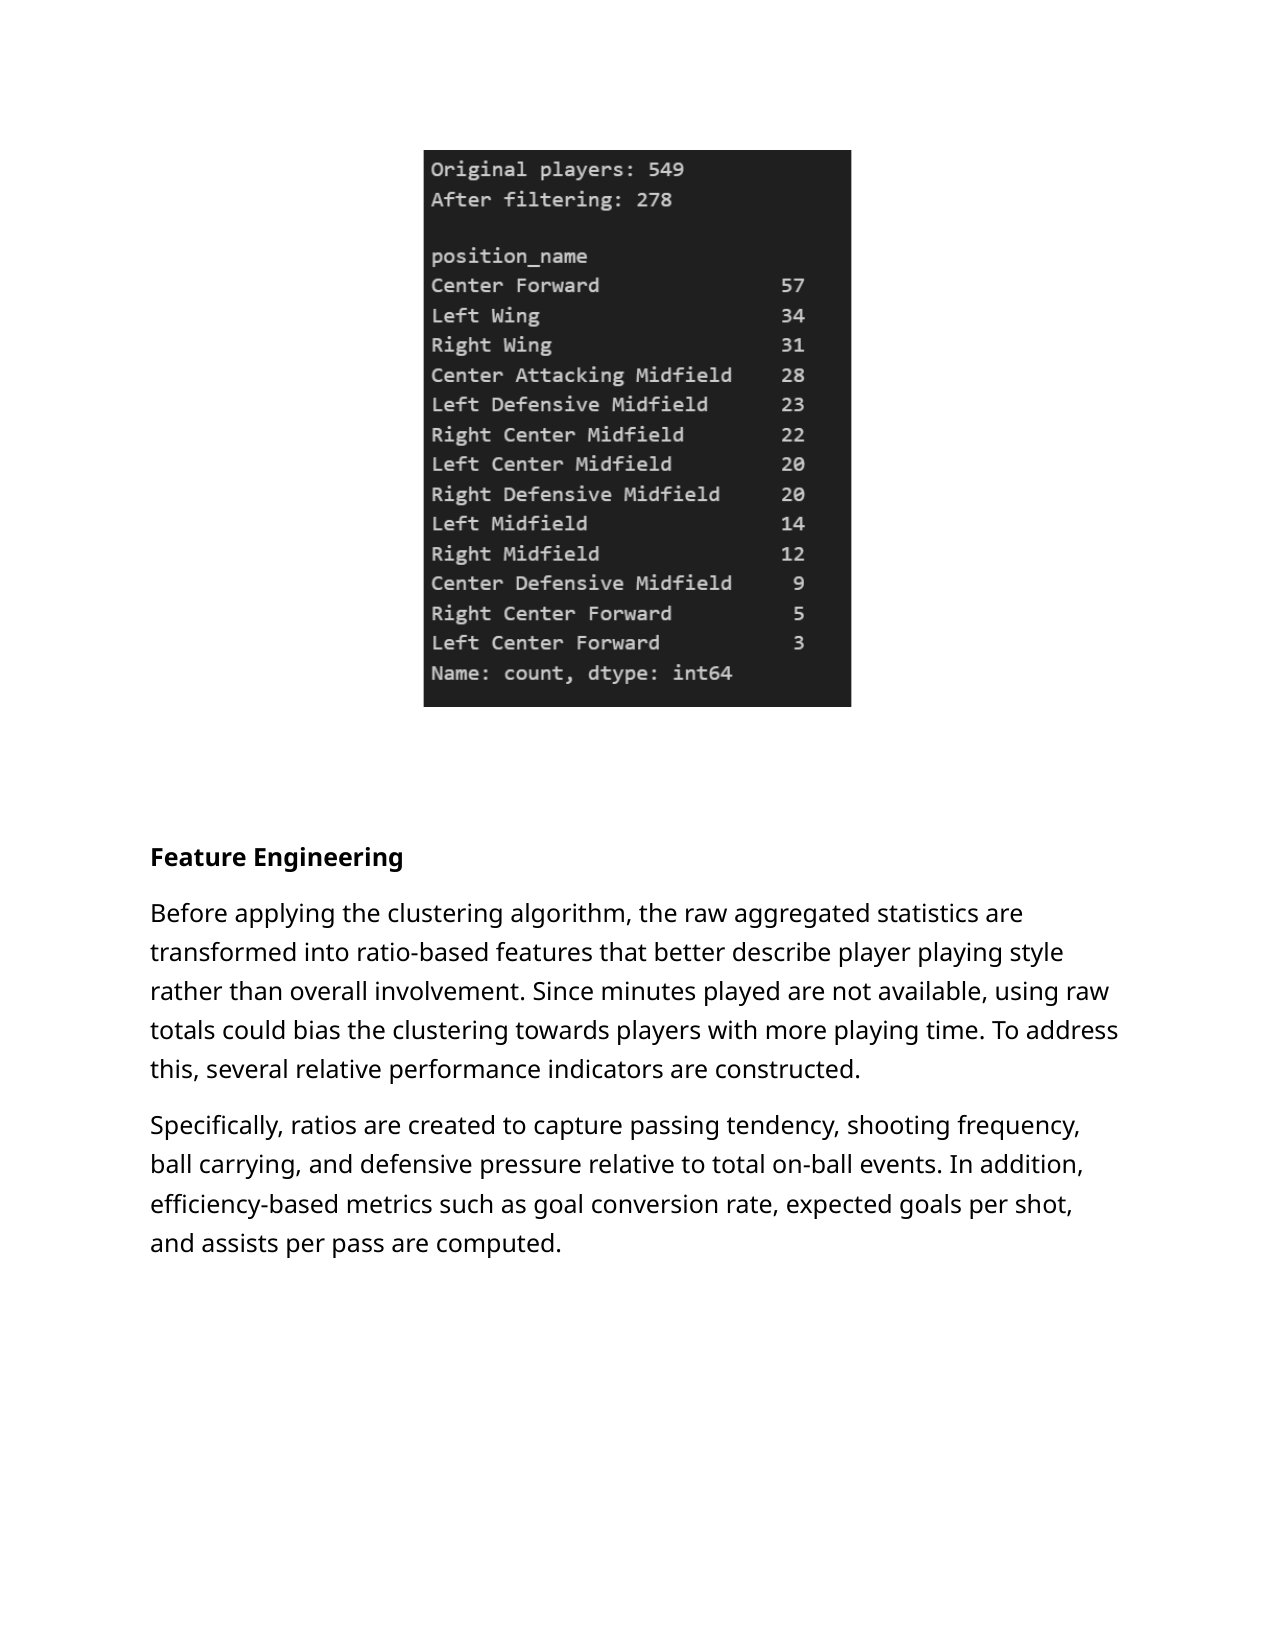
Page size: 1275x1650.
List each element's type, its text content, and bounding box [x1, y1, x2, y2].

text Feature Engineering [150, 840, 1125, 874]
text Specifically, ratios are created to capture passing tendency, shooting frequency, ball carrying, and defensive pressure relative to total on-ball events. In addition, efficiency-based metrics such as goal conversion rate, expected goals per shot, and assists per pass are computed. [150, 1108, 1125, 1259]
text Before applying the clustering algorithm, the raw aggregated statistics are transformed into ratio-based features that better describe player playing style rather than overall involvement. Since minutes played are not available, using raw totals could bias the clustering towards players with more playing time. To address this, several relative performance indicators are constructed. [150, 896, 1125, 1086]
